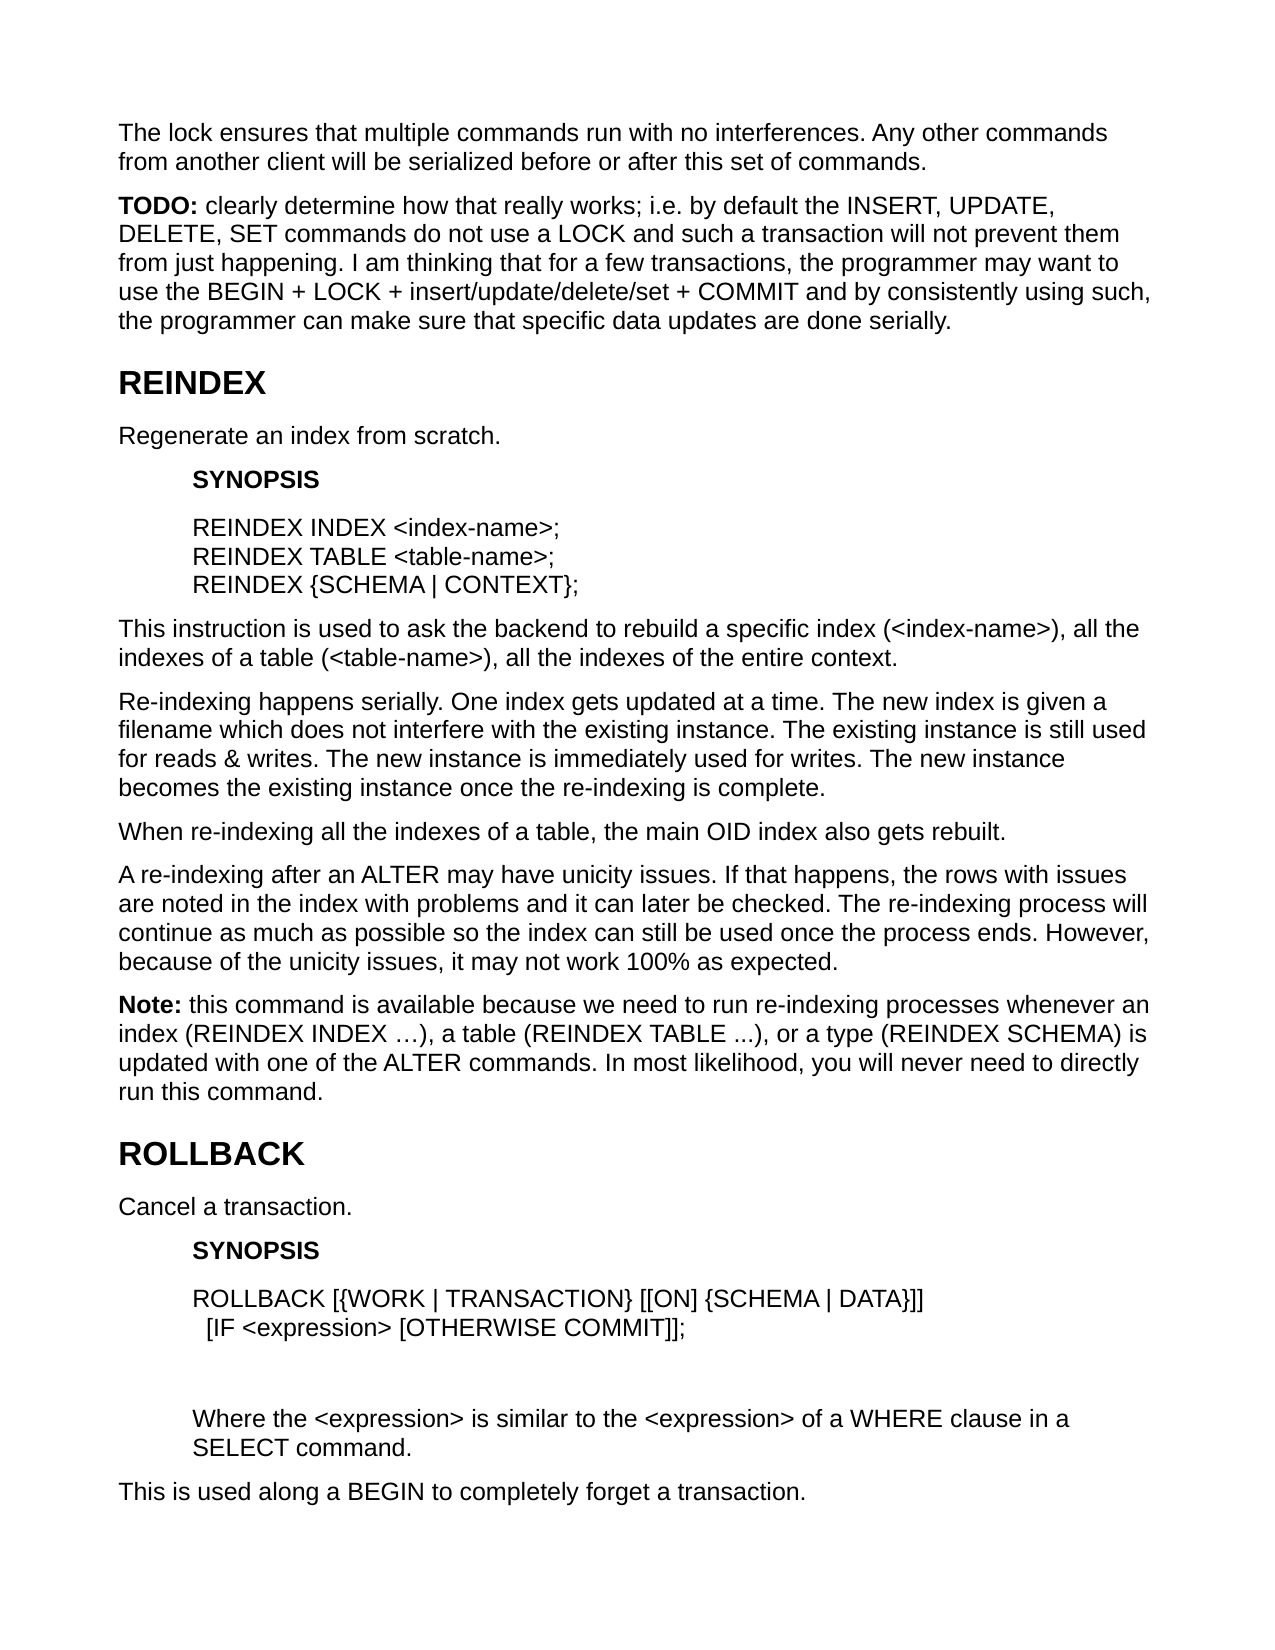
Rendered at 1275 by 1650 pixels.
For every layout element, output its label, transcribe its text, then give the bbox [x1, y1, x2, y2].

text Note: this command is available because we need to run re-indexing processes whenever an index (REINDEX INDEX …), a table (REINDEX TABLE ...), or a type (REINDEX SCHEMA) is updated with one of the ALTER commands. In most likelihood, you will never need to directly run this command. [118, 990, 1157, 1105]
text SYNOPSIS [192, 465, 1157, 494]
subtitle REINDEX [118, 363, 1157, 401]
text ROLLBACK [{WORK | TRANSACTION} [[ON] {SCHEMA | DATA}]] [IF <expression> [OTHERWISE COMMIT]]; [192, 1284, 1157, 1341]
text Re-indexing happens serially. One index gets updated at a time. The new index is given a filename which does not interfere with the existing instance. The existing instance is still used for reads & writes. The new instance is immediately used for writes. The new instance becomes the existing instance once the re-indexing is complete. [118, 687, 1157, 802]
text Where the <expression> is similar to the <expression> of a WHERE clause in a SELECT command. [192, 1404, 1157, 1462]
subtitle ROLLBACK [118, 1134, 1157, 1172]
text SYNOPSIS [192, 1236, 1157, 1265]
text The lock ensures that multiple commands run with no interferences. Any other commands from another client will be serialized before or after this set of commands. [118, 118, 1157, 176]
text TODO: clearly determine how that really works; i.e. by default the INSERT, UPDATE, DELETE, SET commands do not use a LOCK and such a transaction will not prevent them from just happening. I am thinking that for a few transactions, the programmer may want to use the BEGIN + LOCK + insert/update/delete/set + COMMIT and by consistently using such, the programmer can make sure that specific data updates are done serially. [118, 191, 1157, 334]
text REINDEX INDEX <index-name>; REINDEX TABLE <table-name>; REINDEX {SCHEMA | CONTEXT}; [192, 513, 1157, 599]
text A re-indexing after an ALTER may have unicity issues. If that happens, the rows with issues are noted in the index with problems and it can later be checked. The re-indexing process will continue as much as possible so the index can still be used once the process ends. However, because of the unicity issues, it may not work 100% as expected. [118, 860, 1157, 975]
text This instruction is used to ask the backend to rebuild a specific index (<index-name>), all the indexes of a table (<table-name>), all the indexes of the entire context. [118, 614, 1157, 672]
text Cancel a transaction. [118, 1192, 1157, 1221]
text This is used along a BEGIN to completely forget a transaction. [118, 1477, 1157, 1506]
text When re-indexing all the indexes of a table, the main OID index also gets rebuilt. [118, 817, 1157, 845]
text Regenerate an index from scratch. [118, 421, 1157, 450]
